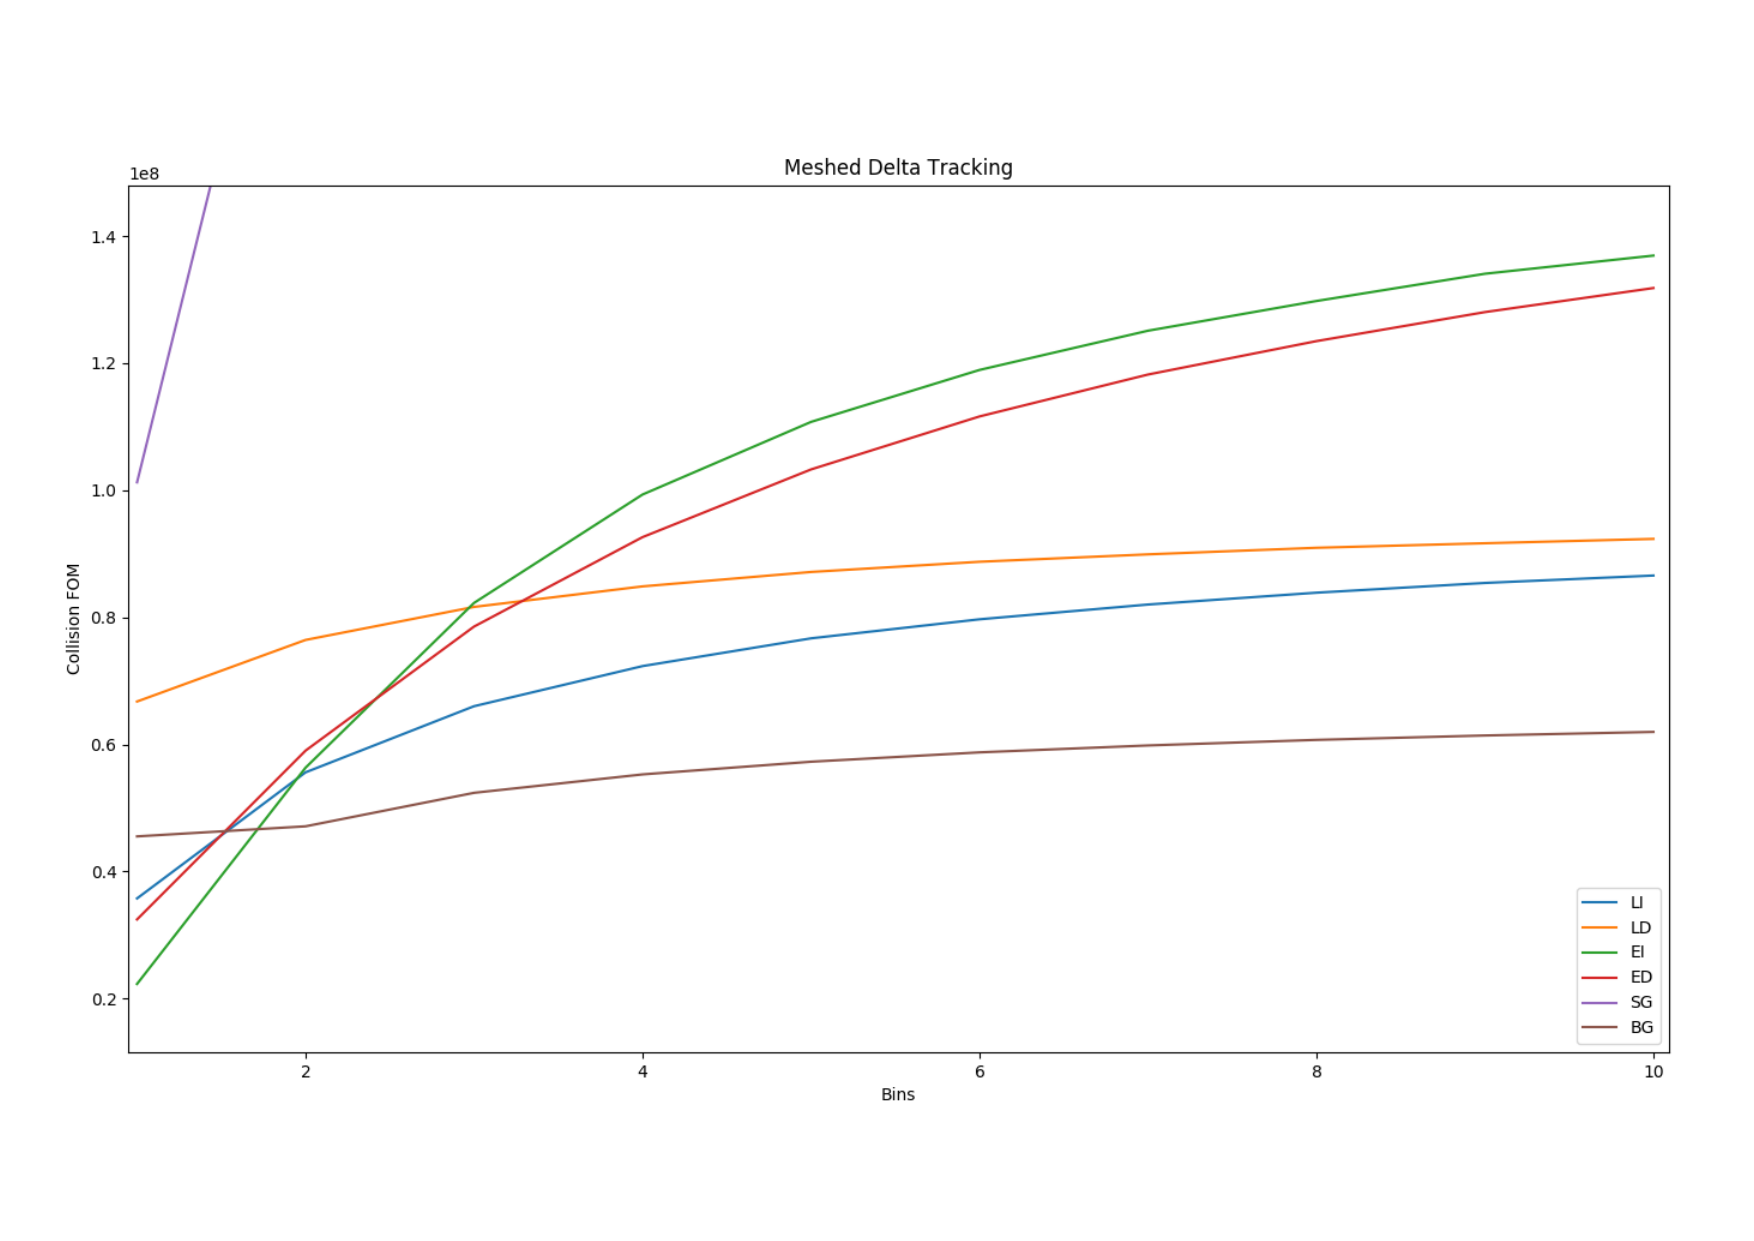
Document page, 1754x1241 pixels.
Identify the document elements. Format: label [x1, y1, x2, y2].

picture [61, 152, 1684, 1104]
